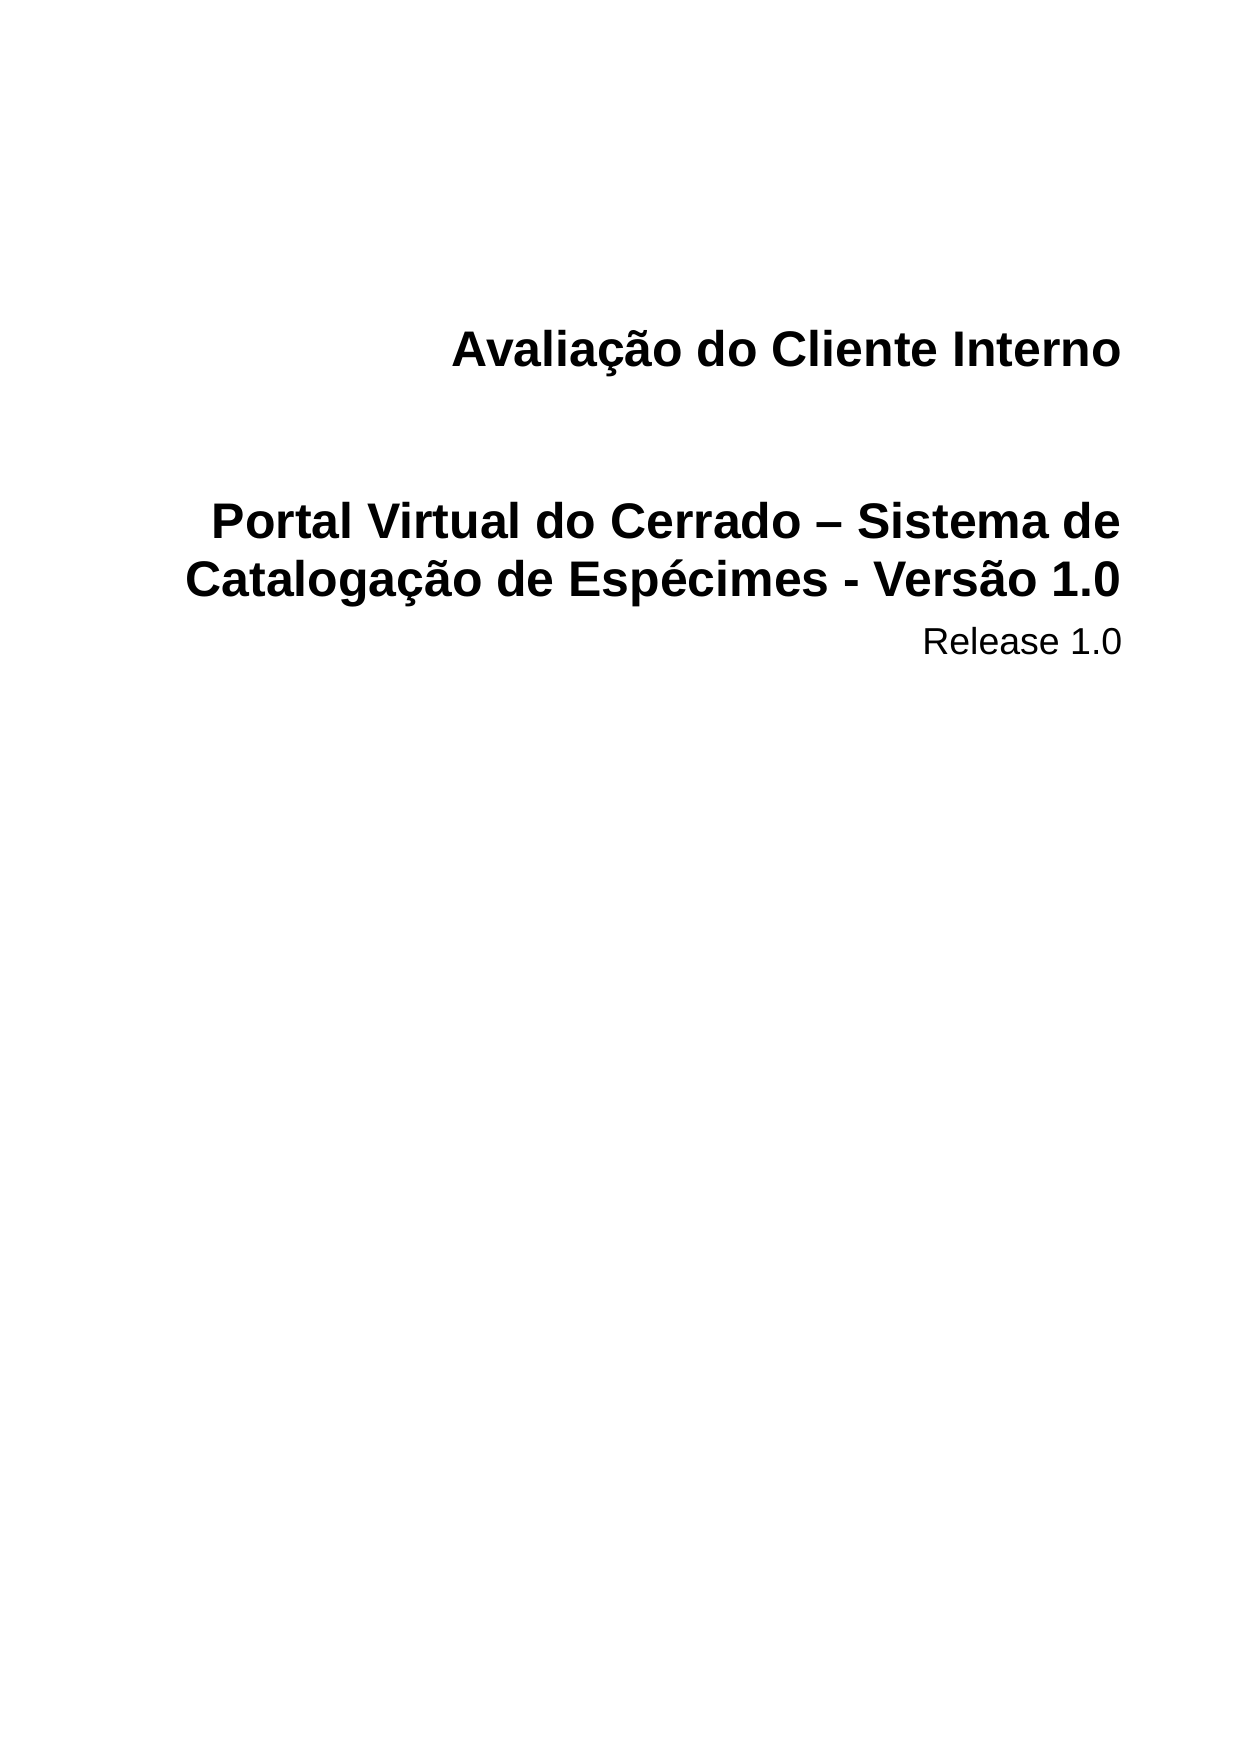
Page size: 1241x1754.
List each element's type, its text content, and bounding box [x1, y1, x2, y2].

text Portal Virtual do Cerrado – Sistema de Catalogação de Espécimes - Versão 1.0 [118, 492, 1122, 607]
text Avaliação do Cliente Interno [118, 319, 1122, 377]
text Release 1.0 [118, 619, 1122, 662]
